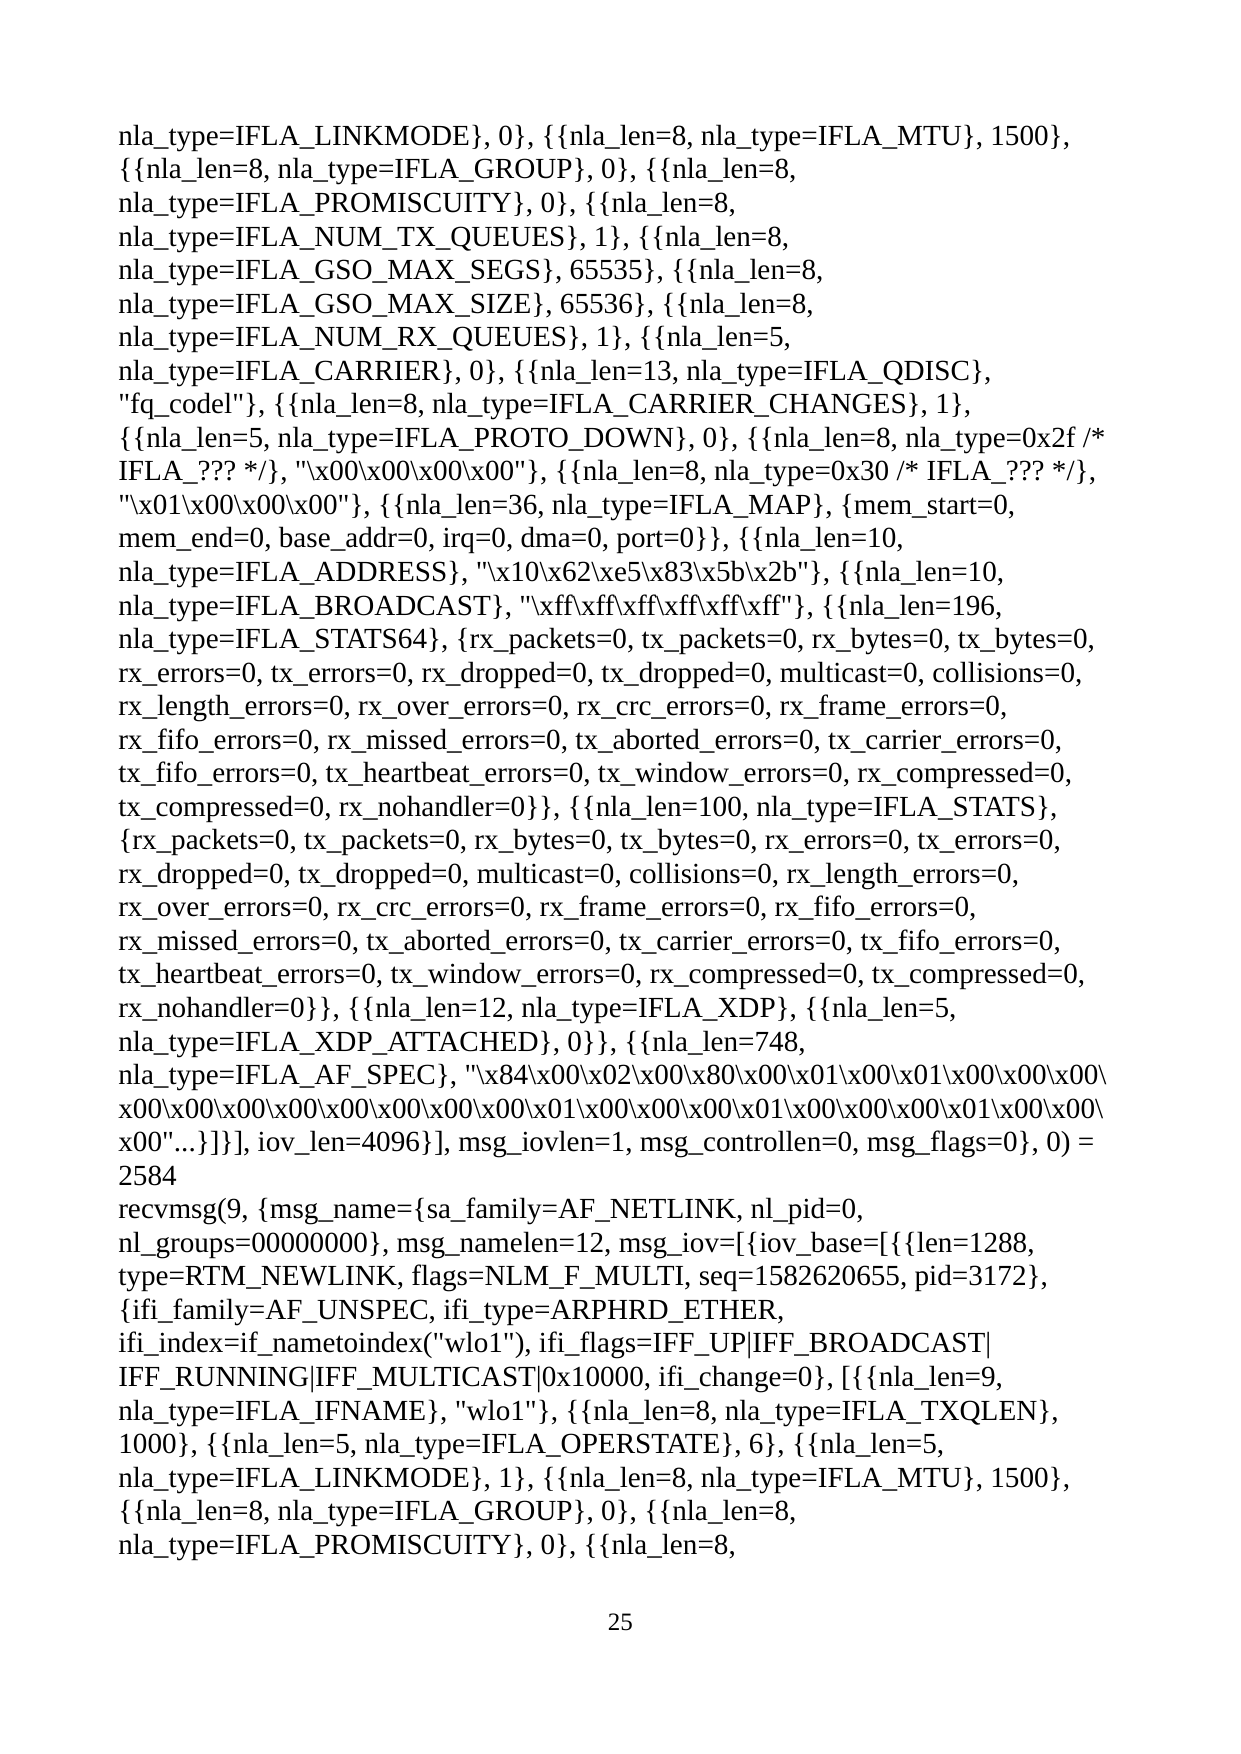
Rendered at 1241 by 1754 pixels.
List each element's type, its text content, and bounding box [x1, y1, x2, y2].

text recvmsg(9, {msg_name={sa_family=AF_NETLINK, nl_pid=0, nl_groups=00000000}, msg_namelen=12, msg_iov=[{iov_base=[{{len=1288, type=RTM_NEWLINK, flags=NLM_F_MULTI, seq=1582620655, pid=3172}, {ifi_family=AF_UNSPEC, ifi_type=ARPHRD_ETHER, ifi_index=if_nametoindex("wlo1"), ifi_flags=IFF_UP|IFF_BROADCAST|IFF_RUNNING|IFF_MULTICAST|0x10000, ifi_change=0}, [{{nla_len=9, nla_type=IFLA_IFNAME}, "wlo1"}, {{nla_len=8, nla_type=IFLA_TXQLEN}, 1000}, {{nla_len=5, nla_type=IFLA_OPERSTATE}, 6}, {{nla_len=5, nla_type=IFLA_LINKMODE}, 1}, {{nla_len=8, nla_type=IFLA_MTU}, 1500}, {{nla_len=8, nla_type=IFLA_GROUP}, 0}, {{nla_len=8, nla_type=IFLA_PROMISCUITY}, 0}, {{nla_len=8, [118, 1191, 1122, 1560]
text nla_type=IFLA_LINKMODE}, 0}, {{nla_len=8, nla_type=IFLA_MTU}, 1500}, {{nla_len=8, nla_type=IFLA_GROUP}, 0}, {{nla_len=8, nla_type=IFLA_PROMISCUITY}, 0}, {{nla_len=8, nla_type=IFLA_NUM_TX_QUEUES}, 1}, {{nla_len=8, nla_type=IFLA_GSO_MAX_SEGS}, 65535}, {{nla_len=8, nla_type=IFLA_GSO_MAX_SIZE}, 65536}, {{nla_len=8, nla_type=IFLA_NUM_RX_QUEUES}, 1}, {{nla_len=5, nla_type=IFLA_CARRIER}, 0}, {{nla_len=13, nla_type=IFLA_QDISC}, "fq_codel"}, {{nla_len=8, nla_type=IFLA_CARRIER_CHANGES}, 1}, {{nla_len=5, nla_type=IFLA_PROTO_DOWN}, 0}, {{nla_len=8, nla_type=0x2f /* IFLA_??? */}, "\x00\x00\x00\x00"}, {{nla_len=8, nla_type=0x30 /* IFLA_??? */}, "\x01\x00\x00\x00"}, {{nla_len=36, nla_type=IFLA_MAP}, {mem_start=0, mem_end=0, base_addr=0, irq=0, dma=0, port=0}}, {{nla_len=10, nla_type=IFLA_ADDRESS}, "\x10\x62\xe5\x83\x5b\x2b"}, {{nla_len=10, nla_type=IFLA_BROADCAST}, "\xff\xff\xff\xff\xff\xff"}, {{nla_len=196, nla_type=IFLA_STATS64}, {rx_packets=0, tx_packets=0, rx_bytes=0, tx_bytes=0, rx_errors=0, tx_errors=0, rx_dropped=0, tx_dropped=0, multicast=0, collisions=0, rx_length_errors=0, rx_over_errors=0, rx_crc_errors=0, rx_frame_errors=0, rx_fifo_errors=0, rx_missed_errors=0, tx_aborted_errors=0, tx_carrier_errors=0, tx_fifo_errors=0, tx_heartbeat_errors=0, tx_window_errors=0, rx_compressed=0, tx_compressed=0, rx_nohandler=0}}, {{nla_len=100, nla_type=IFLA_STATS}, {rx_packets=0, tx_packets=0, rx_bytes=0, tx_bytes=0, rx_errors=0, tx_errors=0, rx_dropped=0, tx_dropped=0, multicast=0, collisions=0, rx_length_errors=0, rx_over_errors=0, rx_crc_errors=0, rx_frame_errors=0, rx_fifo_errors=0, rx_missed_errors=0, tx_aborted_errors=0, tx_carrier_errors=0, tx_fifo_errors=0, tx_heartbeat_errors=0, tx_window_errors=0, rx_compressed=0, tx_compressed=0, rx_nohandler=0}}, {{nla_len=12, nla_type=IFLA_XDP}, {{nla_len=5, nla_type=IFLA_XDP_ATTACHED}, 0}}, {{nla_len=748, nla_type=IFLA_AF_SPEC}, "\x84\x00\x02\x00\x80\x00\x01\x00\x01\x00\x00\x00\x00\x00\x00\x00\x00\x00\x00\x00\x01\x00\x00\x00\x01\x00\x00\x00\x01\x00\x00\x00"...}]}], iov_len=4096}], msg_iovlen=1, msg_controllen=0, msg_flags=0}, 0) = 2584 [118, 118, 1122, 1191]
